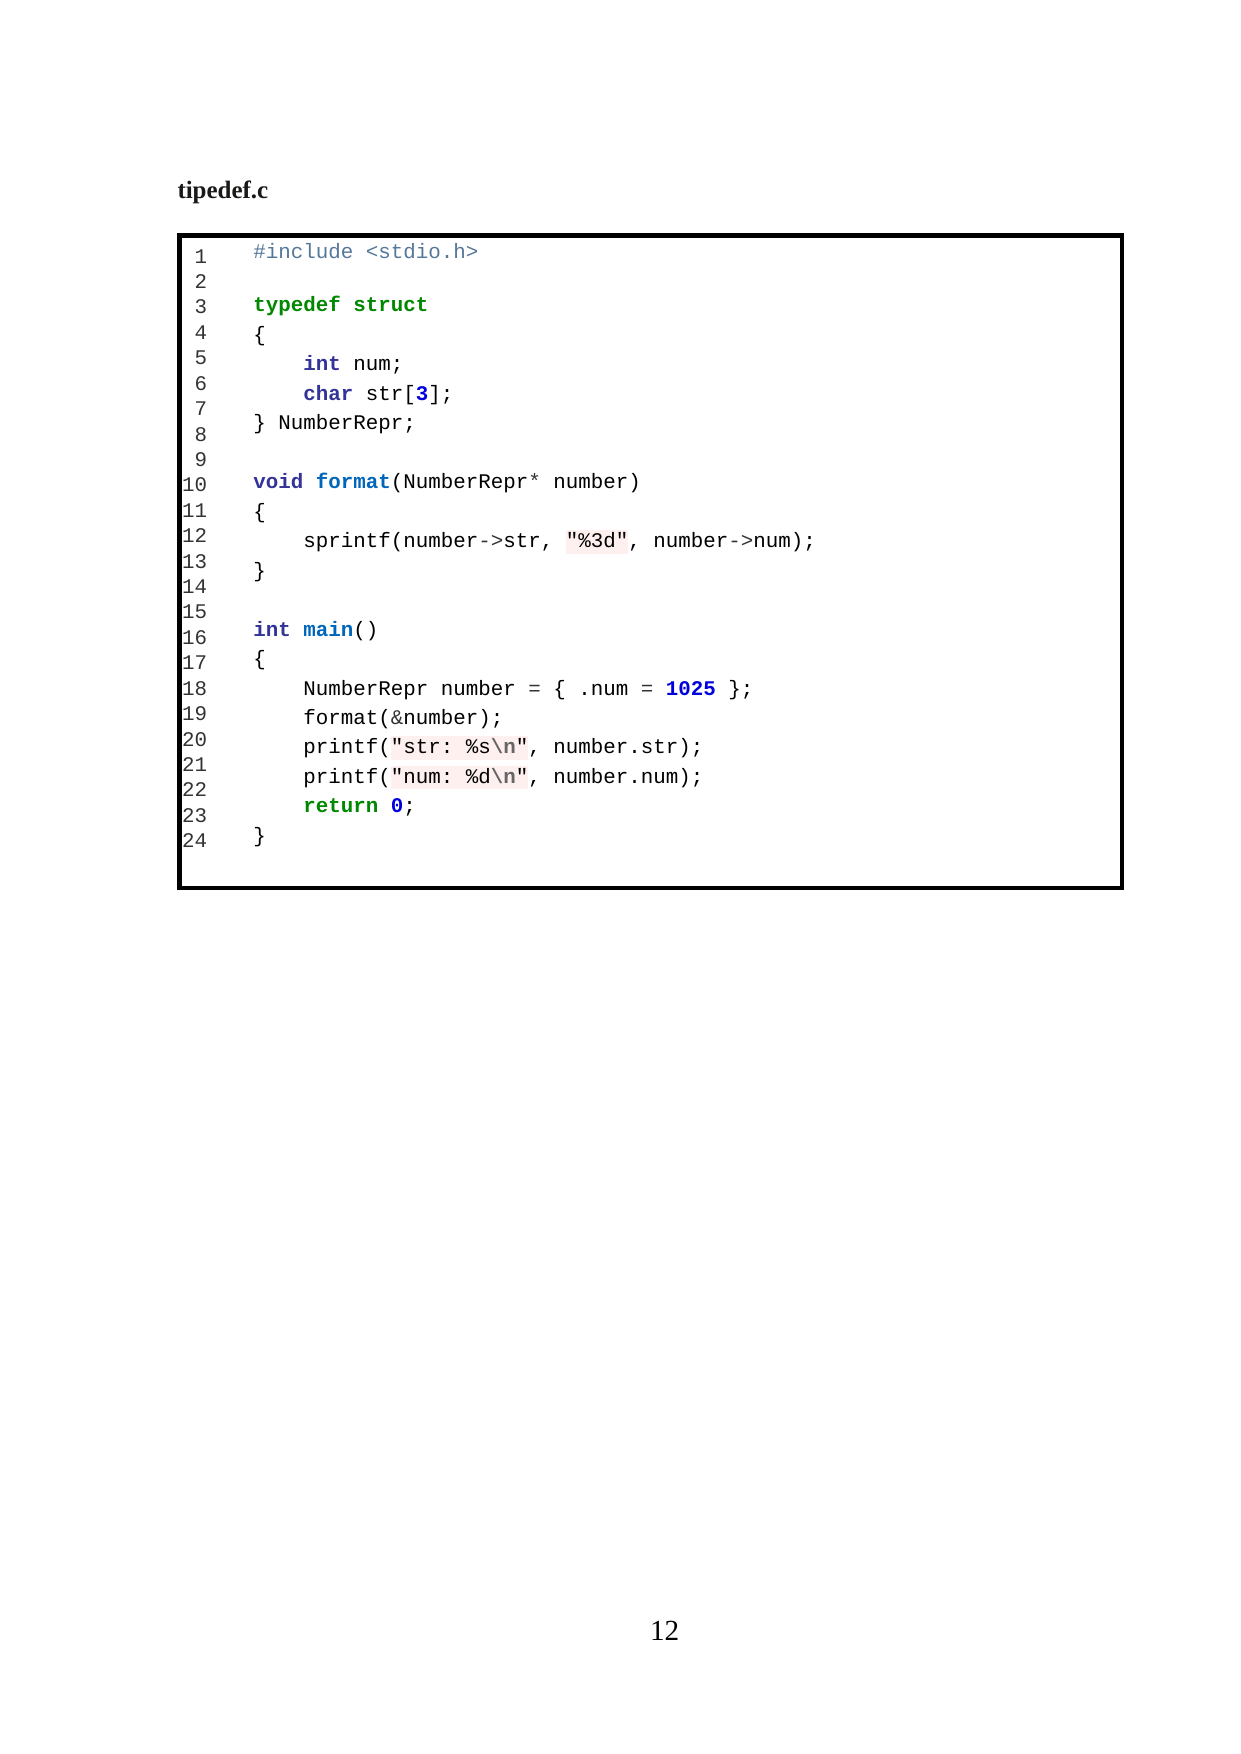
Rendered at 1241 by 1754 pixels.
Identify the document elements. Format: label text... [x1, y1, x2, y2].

table_header #include <stdio.h> typedef struct { int num; char str[3]; } NumberRepr; void format(NumberRepr* number) { sprintf(number->str, "%3d", number->num); } int main() { NumberRepr number = { .num = 1025 }; format(&number); printf("str: %s\n", number.str); printf("num: %d\n", number.num); return 0; } [251, 238, 1120, 886]
text tipedef.c [177, 176, 1152, 204]
table_header 1 2 3 4 5 6 7 8 9 10 11 12 13 14 15 16 17 18 19 20 21 22 23 24 [182, 238, 251, 886]
